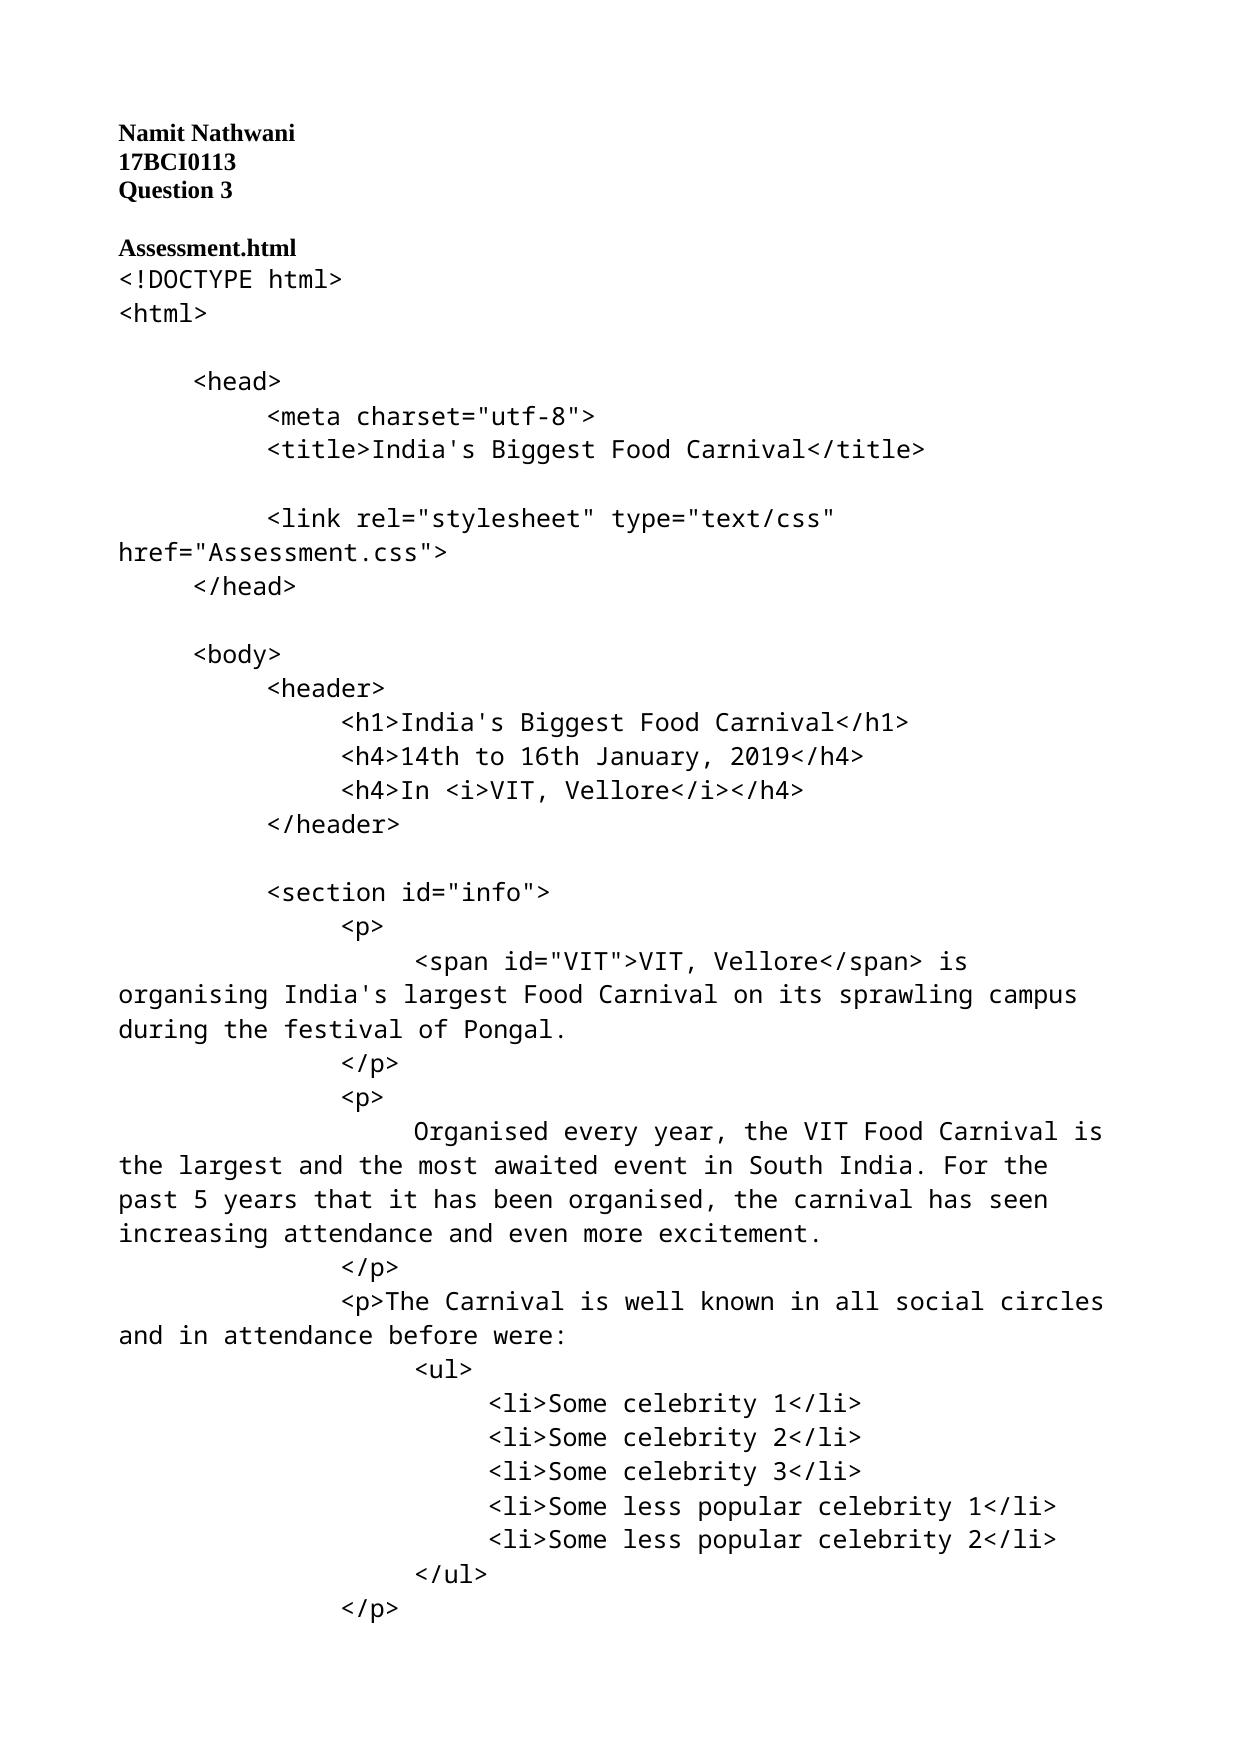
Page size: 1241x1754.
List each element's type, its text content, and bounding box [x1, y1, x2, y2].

text <h1>India's Biggest Food Carnival</h1> [118, 705, 1122, 739]
text <title>India's Biggest Food Carnival</title> [118, 432, 1122, 466]
text <p> [118, 909, 1122, 943]
text </ul> [118, 1556, 1122, 1590]
text 17BCI0113 [118, 147, 1122, 176]
text Assessment.html [118, 233, 1122, 262]
text <head> [118, 364, 1122, 398]
text </p> [118, 1590, 1122, 1624]
text Organised every year, the VIT Food Carnival is the largest and the most awaited event in South India. For the past 5 years that it has been organised, the carnival has seen increasing attendance and even more excitement. [118, 1113, 1122, 1250]
text <li>Some celebrity 3</li> [118, 1454, 1122, 1488]
text Namit Nathwani [118, 118, 1122, 147]
text <li>Some less popular celebrity 2</li> [118, 1522, 1122, 1556]
text <!DOCTYPE html> [118, 262, 1122, 296]
text </p> [118, 1250, 1122, 1284]
text <header> [118, 671, 1122, 705]
text <p> [118, 1079, 1122, 1113]
text <meta charset="utf-8"> [118, 398, 1122, 432]
text <h4>14th to 16th January, 2019</h4> [118, 739, 1122, 773]
text Question 3 [118, 176, 1122, 204]
text <body> [118, 637, 1122, 671]
text <ul> [118, 1352, 1122, 1386]
text <h4>In <i>VIT, Vellore</i></h4> [118, 773, 1122, 807]
text </p> [118, 1045, 1122, 1079]
text <span id="VIT">VIT, Vellore</span> is organising India's largest Food Carnival on its sprawling campus during the festival of Pongal. [118, 943, 1122, 1045]
text <link rel="stylesheet" type="text/css" href="Assessment.css"> [118, 500, 1122, 568]
text <html> [118, 296, 1122, 330]
text <li>Some less popular celebrity 1</li> [118, 1488, 1122, 1522]
text <section id="info"> [118, 875, 1122, 909]
text <li>Some celebrity 2</li> [118, 1420, 1122, 1454]
text </header> [118, 807, 1122, 841]
text <p>The Carnival is well known in all social circles and in attendance before were: [118, 1284, 1122, 1352]
text </head> [118, 568, 1122, 602]
text <li>Some celebrity 1</li> [118, 1386, 1122, 1420]
